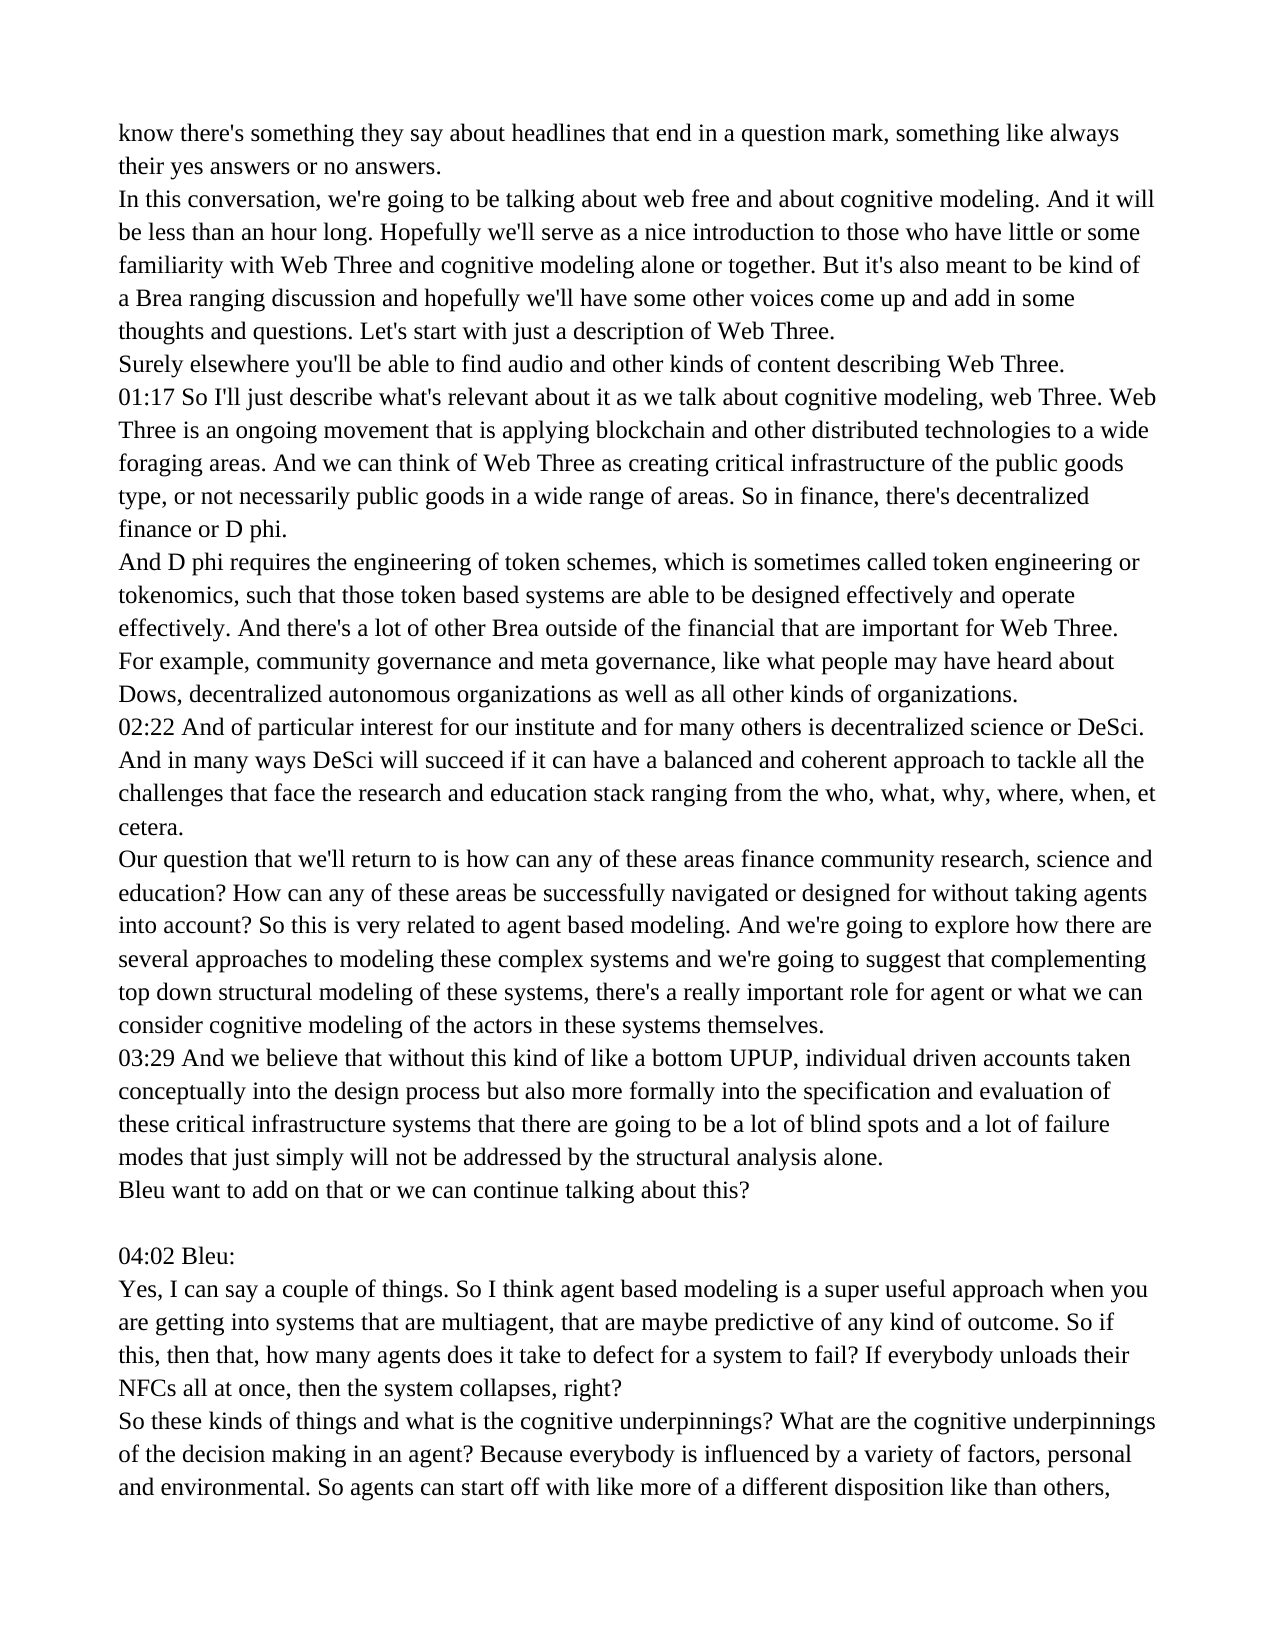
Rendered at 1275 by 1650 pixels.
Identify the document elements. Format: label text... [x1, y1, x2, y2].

text 02:22 And of particular interest for our institute and for many others is decentralized science or DeSci. And in many ways DeSci will succeed if it can have a balanced and coherent approach to tackle all the challenges that face the research and education stack ranging from the who, what, why, where, when, et cetera. [118, 712, 1157, 840]
text 01:17 So I'll just describe what's relevant about it as we talk about cognitive modeling, web Three. Web Three is an ongoing movement that is applying blockchain and other distributed technologies to a wide foraging areas. And we can think of Web Three as creating critical infrastructure of the public goods type, or not necessarily public goods in a wide range of areas. So in finance, there's decentralized finance or D phi. [118, 382, 1157, 543]
text Bleu want to add on that or we can continue talking about this? [118, 1175, 1157, 1203]
text Our question that we'll return to is how can any of these areas finance community research, science and education? How can any of these areas be successfully navigated or designed for without taking agents into account? So this is very related to agent based modeling. And we're going to explore how there are several approaches to modeling these complex systems and we're going to suggest that complementing top down structural modeling of these systems, there's a really important role for agent or what we can consider cognitive modeling of the actors in these systems themselves. [118, 844, 1157, 1038]
text Yes, I can say a couple of things. So I think agent based modeling is a super useful approach when you are getting into systems that are multiagent, that are maybe predictive of any kind of outcome. So if this, then that, how many agents does it take to defect for a system to fail? If everybody unloads their NFCs all at once, then the system collapses, right? [118, 1274, 1157, 1402]
text Surely elsewhere you'll be able to find audio and other kinds of content describing Web Three. [118, 349, 1157, 378]
text In this conversation, we're going to be talking about web free and about cognitive modeling. And it will be less than an hour long. Hopefully we'll serve as a nice introduction to those who have little or some familiarity with Web Three and cognitive modeling alone or together. But it's also meant to be kind of a Brea ranging discussion and hopefully we'll have some other voices come up and add in some thoughts and questions. Let's start with just a description of Web Three. [118, 184, 1157, 345]
text And D phi requires the engineering of token schemes, which is sometimes called token engineering or tokenomics, such that those token based systems are able to be designed effectively and operate effectively. And there's a lot of other Brea outside of the financial that are important for Web Three. For example, community governance and meta governance, like what people may have heard about Dows, decentralized autonomous organizations as well as all other kinds of organizations. [118, 547, 1157, 708]
text know there's something they say about headlines that end in a question mark, something like always their yes answers or no answers. [118, 118, 1157, 180]
text 04:02 Bleu: [118, 1241, 1157, 1269]
text So these kinds of things and what is the cognitive underpinnings? What are the cognitive underpinnings of the decision making in an agent? Because everybody is influenced by a variety of factors, personal and environmental. So agents can start off with like more of a different disposition like than others, [118, 1406, 1157, 1501]
text 03:29 And we believe that without this kind of like a bottom UPUP, individual driven accounts taken conceptually into the design process but also more formally into the specification and evaluation of these critical infrastructure systems that there are going to be a lot of blind spots and a lot of failure modes that just simply will not be addressed by the structural analysis alone. [118, 1043, 1157, 1171]
